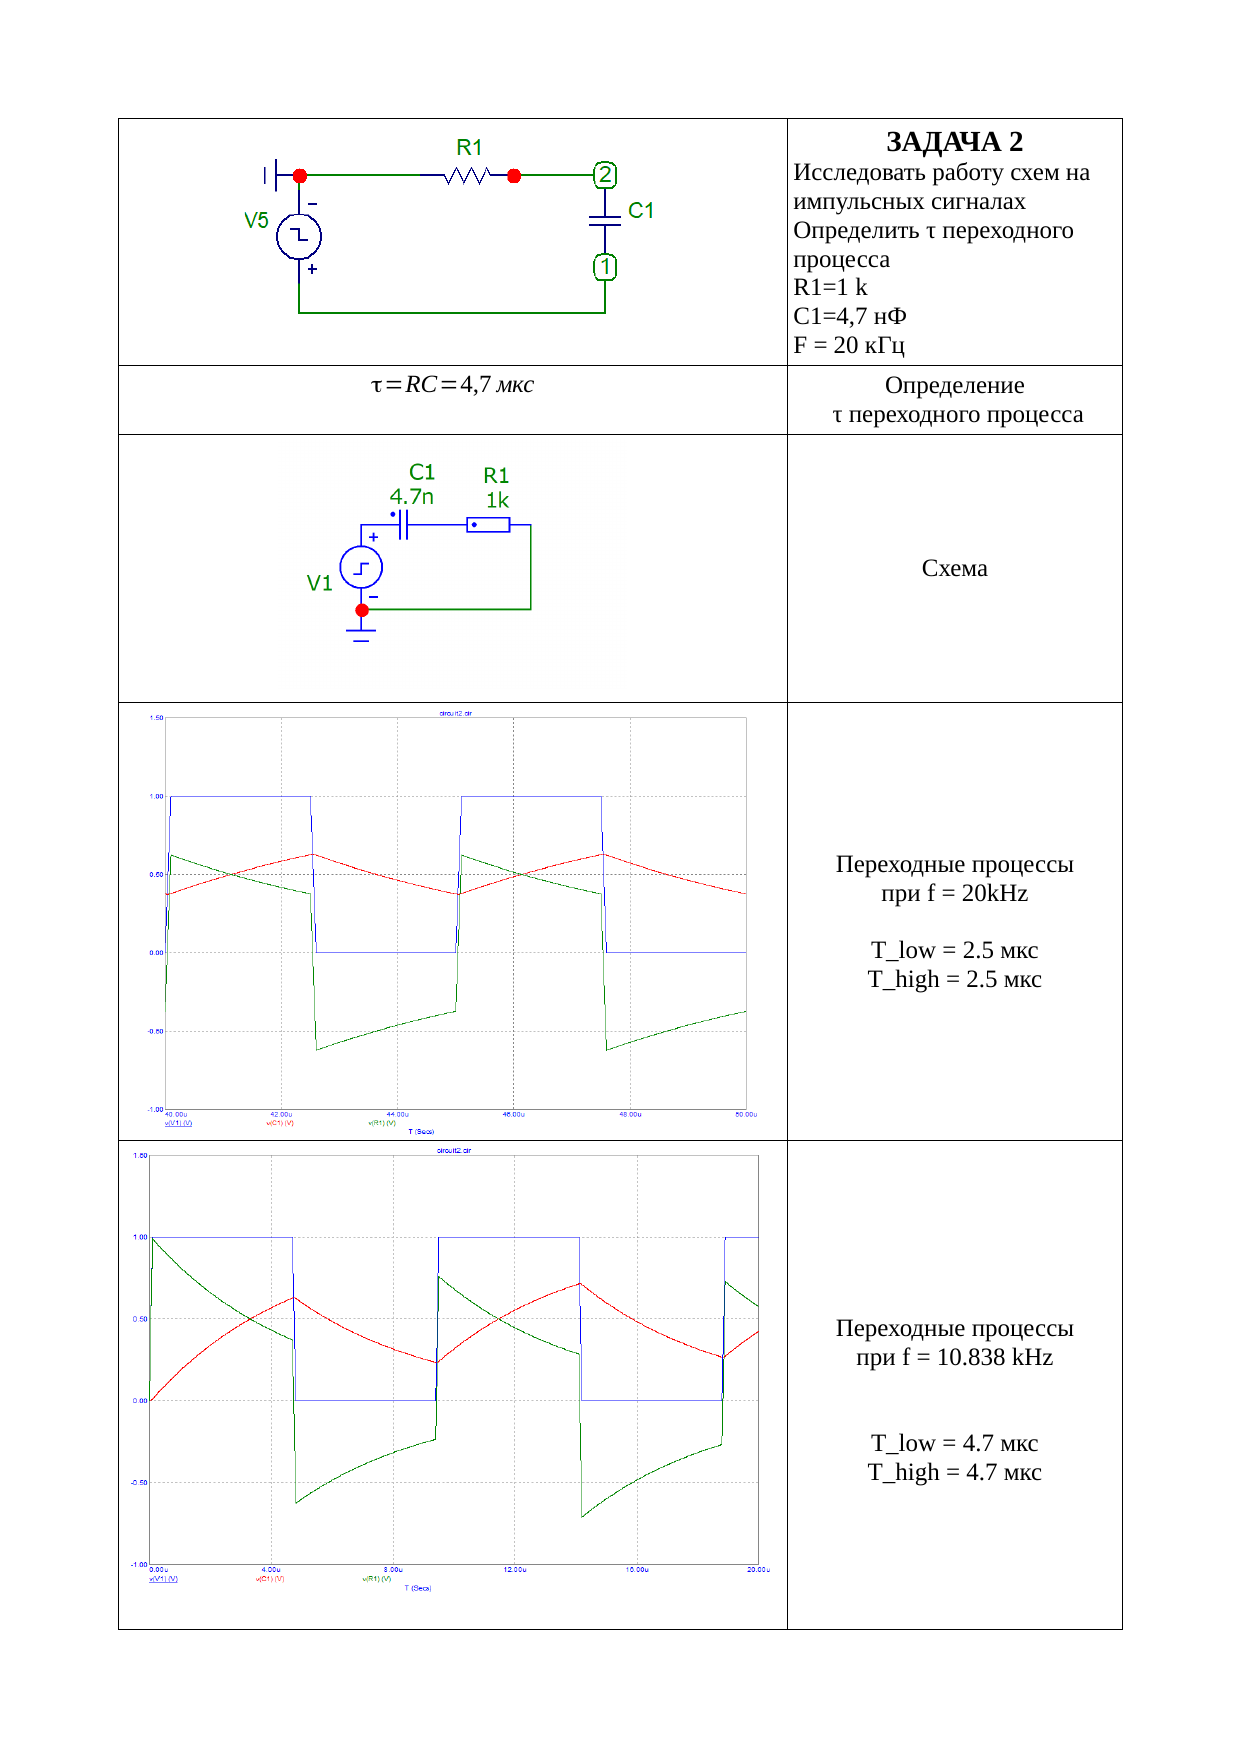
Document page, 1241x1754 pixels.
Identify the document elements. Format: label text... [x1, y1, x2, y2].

table_header ЗАДАЧА 2 Исследовать работу схем на импульсных сигналах Определить τ переходного процесса R1=1 k C1=4,7 нФ F = 20 кГц [788, 119, 1122, 364]
picture [129, 1146, 777, 1595]
picture [244, 123, 661, 329]
picture [278, 439, 628, 689]
table_cell Определение τ переходного процесса [788, 366, 1122, 433]
table_cell [119, 366, 787, 433]
table_cell [119, 703, 787, 1140]
table_cell Схема [788, 435, 1122, 702]
table_cell Переходные процессы при f = 20kHz T_low = 2.5 мкс T_high = 2.5 мкс [788, 703, 1122, 1140]
table_cell Переходные процессы при f = 10.838 kHz T_low = 4.7 мкс T_high = 4.7 мкс [788, 1141, 1122, 1629]
table_header [119, 119, 787, 364]
table_cell [119, 435, 787, 702]
picture [145, 707, 761, 1135]
table_cell [119, 1141, 787, 1629]
